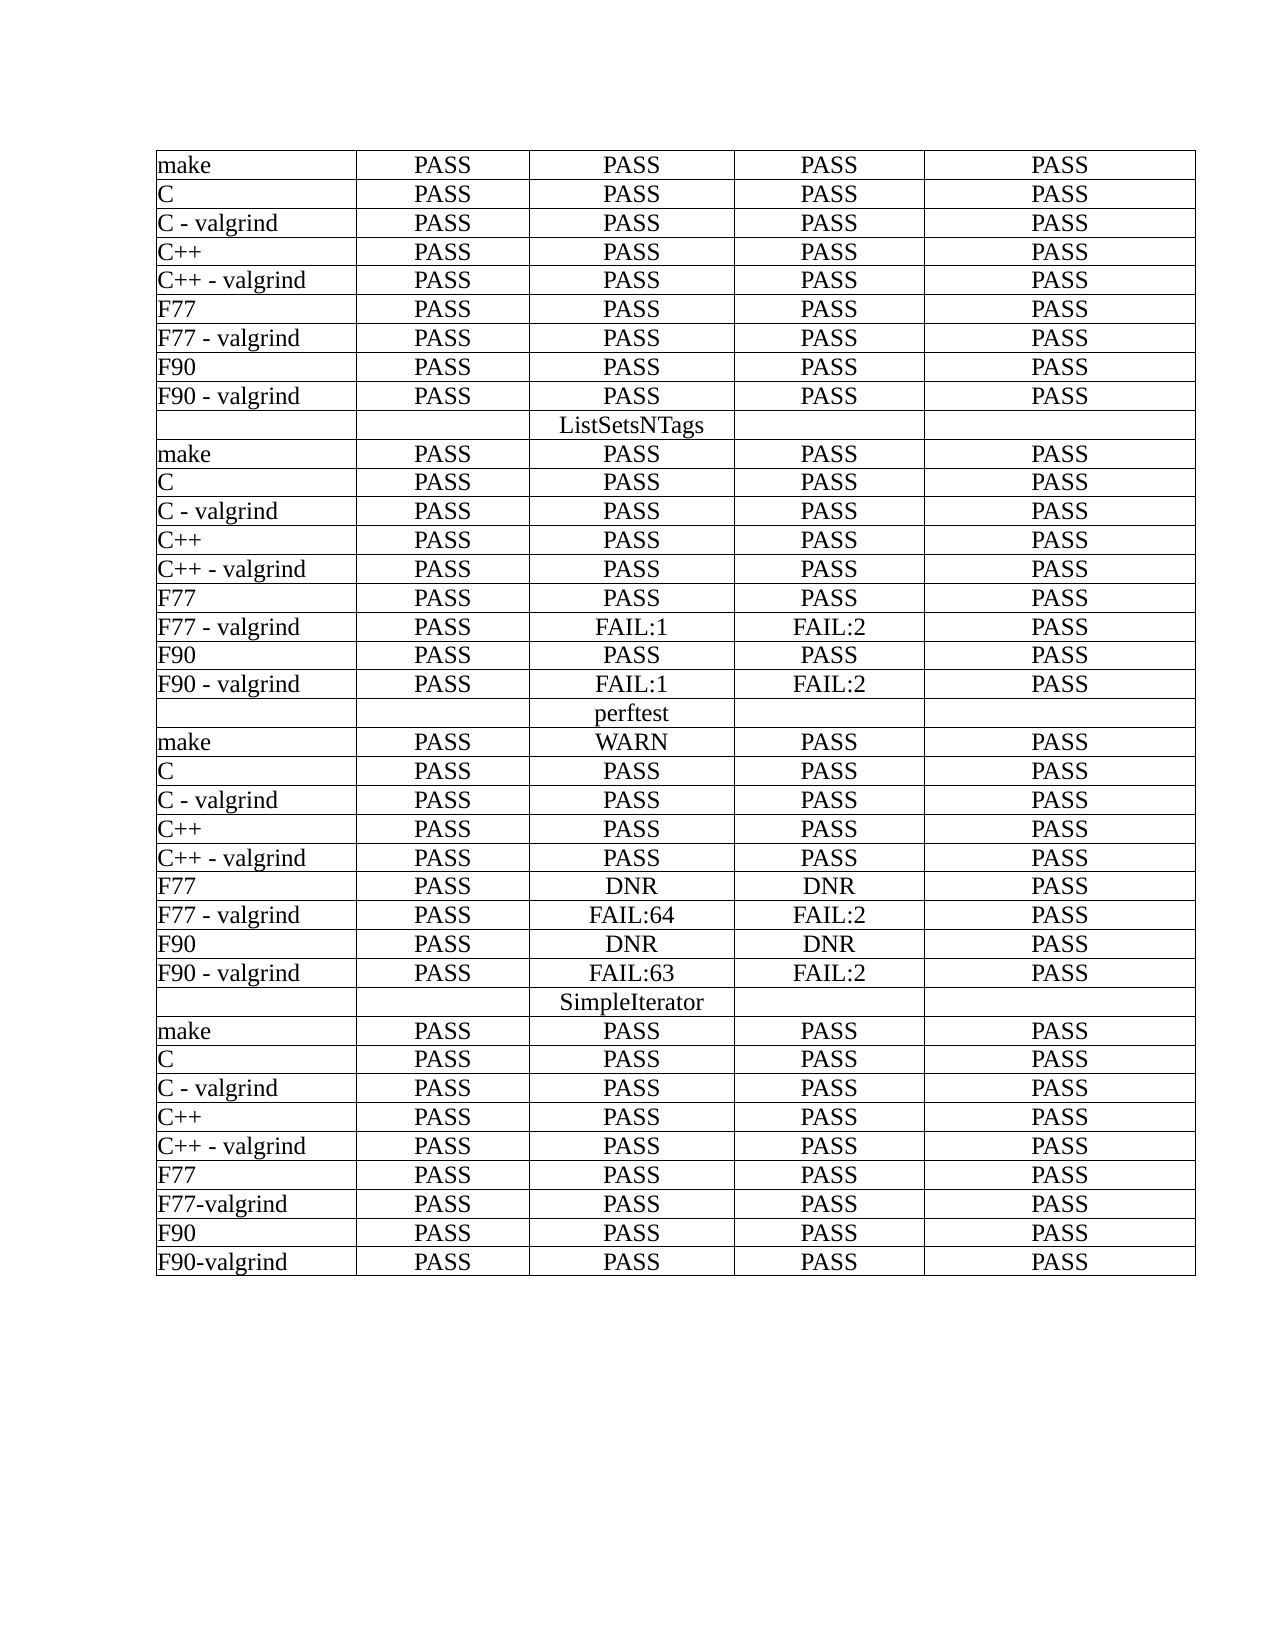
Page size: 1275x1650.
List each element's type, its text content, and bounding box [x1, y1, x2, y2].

table_cell PASS [357, 1161, 529, 1189]
table_cell PASS [735, 440, 924, 467]
table_cell C++ [157, 815, 356, 842]
table_cell FAIL:2 [735, 670, 924, 698]
table_cell PASS [357, 815, 529, 842]
table_cell PASS [925, 209, 1195, 237]
table_cell PASS [357, 872, 529, 900]
table_cell PASS [925, 238, 1195, 265]
table_cell PASS [925, 757, 1195, 785]
table_cell PASS [530, 1161, 734, 1189]
table_cell PASS [357, 901, 529, 929]
table_cell [925, 699, 1195, 727]
table_cell PASS [357, 1132, 529, 1160]
table_cell PASS [735, 1132, 924, 1160]
table_cell C [157, 1046, 356, 1073]
table_cell PASS [735, 469, 924, 496]
table_cell PASS [735, 1046, 924, 1073]
table_cell PASS [530, 757, 734, 785]
table_cell PASS [357, 180, 529, 208]
table_cell F90 [157, 1219, 356, 1246]
table_cell PASS [925, 613, 1195, 641]
table_cell PASS [925, 526, 1195, 554]
table_cell PASS [530, 642, 734, 669]
table_cell C - valgrind [157, 209, 356, 237]
table_cell [735, 699, 924, 727]
table_cell PASS [925, 959, 1195, 987]
table_cell F90-valgrind [157, 1247, 356, 1275]
table_cell DNR [530, 872, 734, 900]
table_cell PASS [735, 526, 924, 554]
table_cell [735, 988, 924, 1016]
table_cell PASS [735, 728, 924, 756]
table_cell PASS [925, 642, 1195, 669]
table_cell PASS [357, 497, 529, 525]
table_cell PASS [735, 757, 924, 785]
table_cell perftest [530, 699, 734, 727]
table_cell PASS [530, 1247, 734, 1275]
table_cell DNR [735, 872, 924, 900]
table_cell C [157, 757, 356, 785]
table_cell FAIL:2 [735, 959, 924, 987]
table_cell PASS [530, 844, 734, 871]
table_cell PASS [925, 555, 1195, 583]
table_cell [925, 411, 1195, 438]
table_cell PASS [925, 266, 1195, 294]
table_cell DNR [530, 930, 734, 958]
table_cell PASS [530, 324, 734, 352]
table_cell PASS [925, 1103, 1195, 1131]
table_cell PASS [925, 584, 1195, 612]
table_cell [157, 988, 356, 1016]
table_cell PASS [530, 555, 734, 583]
table_cell PASS [735, 266, 924, 294]
table_cell F77 [157, 1161, 356, 1189]
table_cell [357, 411, 529, 438]
table_cell make [157, 440, 356, 467]
table_cell PASS [357, 1247, 529, 1275]
table_cell F90 - valgrind [157, 670, 356, 698]
table_cell PASS [925, 497, 1195, 525]
table_cell PASS [735, 1161, 924, 1189]
table_cell PASS [357, 930, 529, 958]
table_cell SimpleIterator [530, 988, 734, 1016]
table_cell PASS [735, 382, 924, 410]
table_cell PASS [735, 1103, 924, 1131]
table_cell PASS [357, 382, 529, 410]
table_cell PASS [530, 815, 734, 842]
table_cell PASS [357, 670, 529, 698]
table_cell F77 - valgrind [157, 901, 356, 929]
table_cell PASS [735, 642, 924, 669]
table_cell C++ - valgrind [157, 266, 356, 294]
table_cell C++ - valgrind [157, 1132, 356, 1160]
table_cell PASS [925, 1132, 1195, 1160]
table_cell PASS [925, 151, 1195, 179]
table_cell PASS [735, 1017, 924, 1044]
table_cell PASS [925, 1190, 1195, 1218]
table_cell FAIL:63 [530, 959, 734, 987]
table_cell PASS [357, 1046, 529, 1073]
table_cell PASS [530, 209, 734, 237]
table_cell FAIL:64 [530, 901, 734, 929]
table_cell PASS [357, 959, 529, 987]
table_cell PASS [925, 844, 1195, 871]
table_cell PASS [925, 1074, 1195, 1102]
table_cell PASS [357, 1103, 529, 1131]
table_cell C [157, 180, 356, 208]
table_cell PASS [925, 815, 1195, 842]
table_cell FAIL:2 [735, 901, 924, 929]
table_cell PASS [357, 295, 529, 323]
table_cell PASS [530, 469, 734, 496]
table_cell PASS [357, 728, 529, 756]
table_cell PASS [357, 584, 529, 612]
table_cell PASS [530, 497, 734, 525]
table_cell make [157, 151, 356, 179]
table_cell C - valgrind [157, 786, 356, 814]
table_cell F77 [157, 295, 356, 323]
table_cell PASS [357, 209, 529, 237]
table_cell PASS [735, 209, 924, 237]
table_cell PASS [925, 353, 1195, 381]
table_cell PASS [530, 1046, 734, 1073]
table_cell PASS [735, 151, 924, 179]
table_cell PASS [530, 266, 734, 294]
table_cell PASS [357, 526, 529, 554]
table_cell PASS [925, 1247, 1195, 1275]
table_cell PASS [530, 1190, 734, 1218]
table_cell PASS [735, 1190, 924, 1218]
table_cell PASS [530, 353, 734, 381]
table_cell PASS [357, 757, 529, 785]
table_cell F90 [157, 353, 356, 381]
table_cell PASS [925, 930, 1195, 958]
table_cell PASS [357, 266, 529, 294]
table_cell PASS [530, 1074, 734, 1102]
table_cell PASS [735, 1074, 924, 1102]
table_cell PASS [735, 584, 924, 612]
table_cell FAIL:1 [530, 613, 734, 641]
table_cell PASS [735, 238, 924, 265]
table_cell PASS [735, 295, 924, 323]
table_cell PASS [357, 238, 529, 265]
table_cell PASS [530, 526, 734, 554]
table_cell [157, 699, 356, 727]
table_cell FAIL:1 [530, 670, 734, 698]
table_cell PASS [735, 497, 924, 525]
table_cell FAIL:2 [735, 613, 924, 641]
table_cell PASS [925, 295, 1195, 323]
table_cell PASS [530, 584, 734, 612]
table_cell F90 [157, 930, 356, 958]
table_cell C++ [157, 1103, 356, 1131]
table_cell PASS [925, 1017, 1195, 1044]
table_cell PASS [925, 901, 1195, 929]
table_cell PASS [530, 1132, 734, 1160]
table_cell PASS [925, 1161, 1195, 1189]
table_cell PASS [925, 728, 1195, 756]
table_cell F77-valgrind [157, 1190, 356, 1218]
table_cell F77 - valgrind [157, 324, 356, 352]
table_cell PASS [925, 382, 1195, 410]
table_cell PASS [735, 1219, 924, 1246]
table_cell DNR [735, 930, 924, 958]
table_cell PASS [735, 815, 924, 842]
table_cell PASS [735, 180, 924, 208]
table_cell make [157, 728, 356, 756]
table_cell PASS [357, 1190, 529, 1218]
table_cell PASS [735, 786, 924, 814]
table_cell F90 - valgrind [157, 382, 356, 410]
table_cell PASS [530, 180, 734, 208]
table_cell PASS [357, 613, 529, 641]
table_cell PASS [925, 469, 1195, 496]
table_cell PASS [735, 353, 924, 381]
table_cell C++ - valgrind [157, 555, 356, 583]
table_cell PASS [357, 1074, 529, 1102]
table_cell ListSetsNTags [530, 411, 734, 438]
table_cell PASS [530, 382, 734, 410]
table_cell PASS [530, 1103, 734, 1131]
table_cell PASS [357, 151, 529, 179]
table_cell PASS [357, 642, 529, 669]
table_cell PASS [530, 1017, 734, 1044]
table_cell PASS [735, 324, 924, 352]
table_cell C++ [157, 526, 356, 554]
table_cell C - valgrind [157, 497, 356, 525]
table_cell PASS [735, 1247, 924, 1275]
table_cell PASS [530, 238, 734, 265]
table_cell PASS [357, 440, 529, 467]
table_cell [735, 411, 924, 438]
table_cell PASS [357, 469, 529, 496]
table_cell PASS [357, 1017, 529, 1044]
table_cell PASS [357, 324, 529, 352]
table_cell C [157, 469, 356, 496]
table_cell PASS [925, 1046, 1195, 1073]
table_cell PASS [530, 295, 734, 323]
table_cell F77 [157, 872, 356, 900]
table_cell PASS [357, 786, 529, 814]
table_cell PASS [530, 1219, 734, 1246]
table_cell F77 [157, 584, 356, 612]
table_cell PASS [925, 786, 1195, 814]
table_cell PASS [925, 872, 1195, 900]
table_cell PASS [357, 844, 529, 871]
table_cell PASS [357, 1219, 529, 1246]
table_cell PASS [925, 324, 1195, 352]
table_cell F90 - valgrind [157, 959, 356, 987]
table_cell F77 - valgrind [157, 613, 356, 641]
table_cell C++ - valgrind [157, 844, 356, 871]
table_cell [925, 988, 1195, 1016]
table_cell PASS [357, 555, 529, 583]
table_cell C - valgrind [157, 1074, 356, 1102]
table_cell PASS [530, 786, 734, 814]
table_cell PASS [925, 670, 1195, 698]
table_cell C++ [157, 238, 356, 265]
table_cell [157, 411, 356, 438]
table_cell PASS [925, 440, 1195, 467]
table_cell [357, 988, 529, 1016]
table_cell PASS [530, 440, 734, 467]
table_cell WARN [530, 728, 734, 756]
table_cell F90 [157, 642, 356, 669]
table_cell PASS [925, 1219, 1195, 1246]
table_cell PASS [357, 353, 529, 381]
table_cell PASS [735, 555, 924, 583]
table_cell PASS [925, 180, 1195, 208]
table_cell [357, 699, 529, 727]
table_cell PASS [530, 151, 734, 179]
table_cell PASS [735, 844, 924, 871]
table_cell make [157, 1017, 356, 1044]
